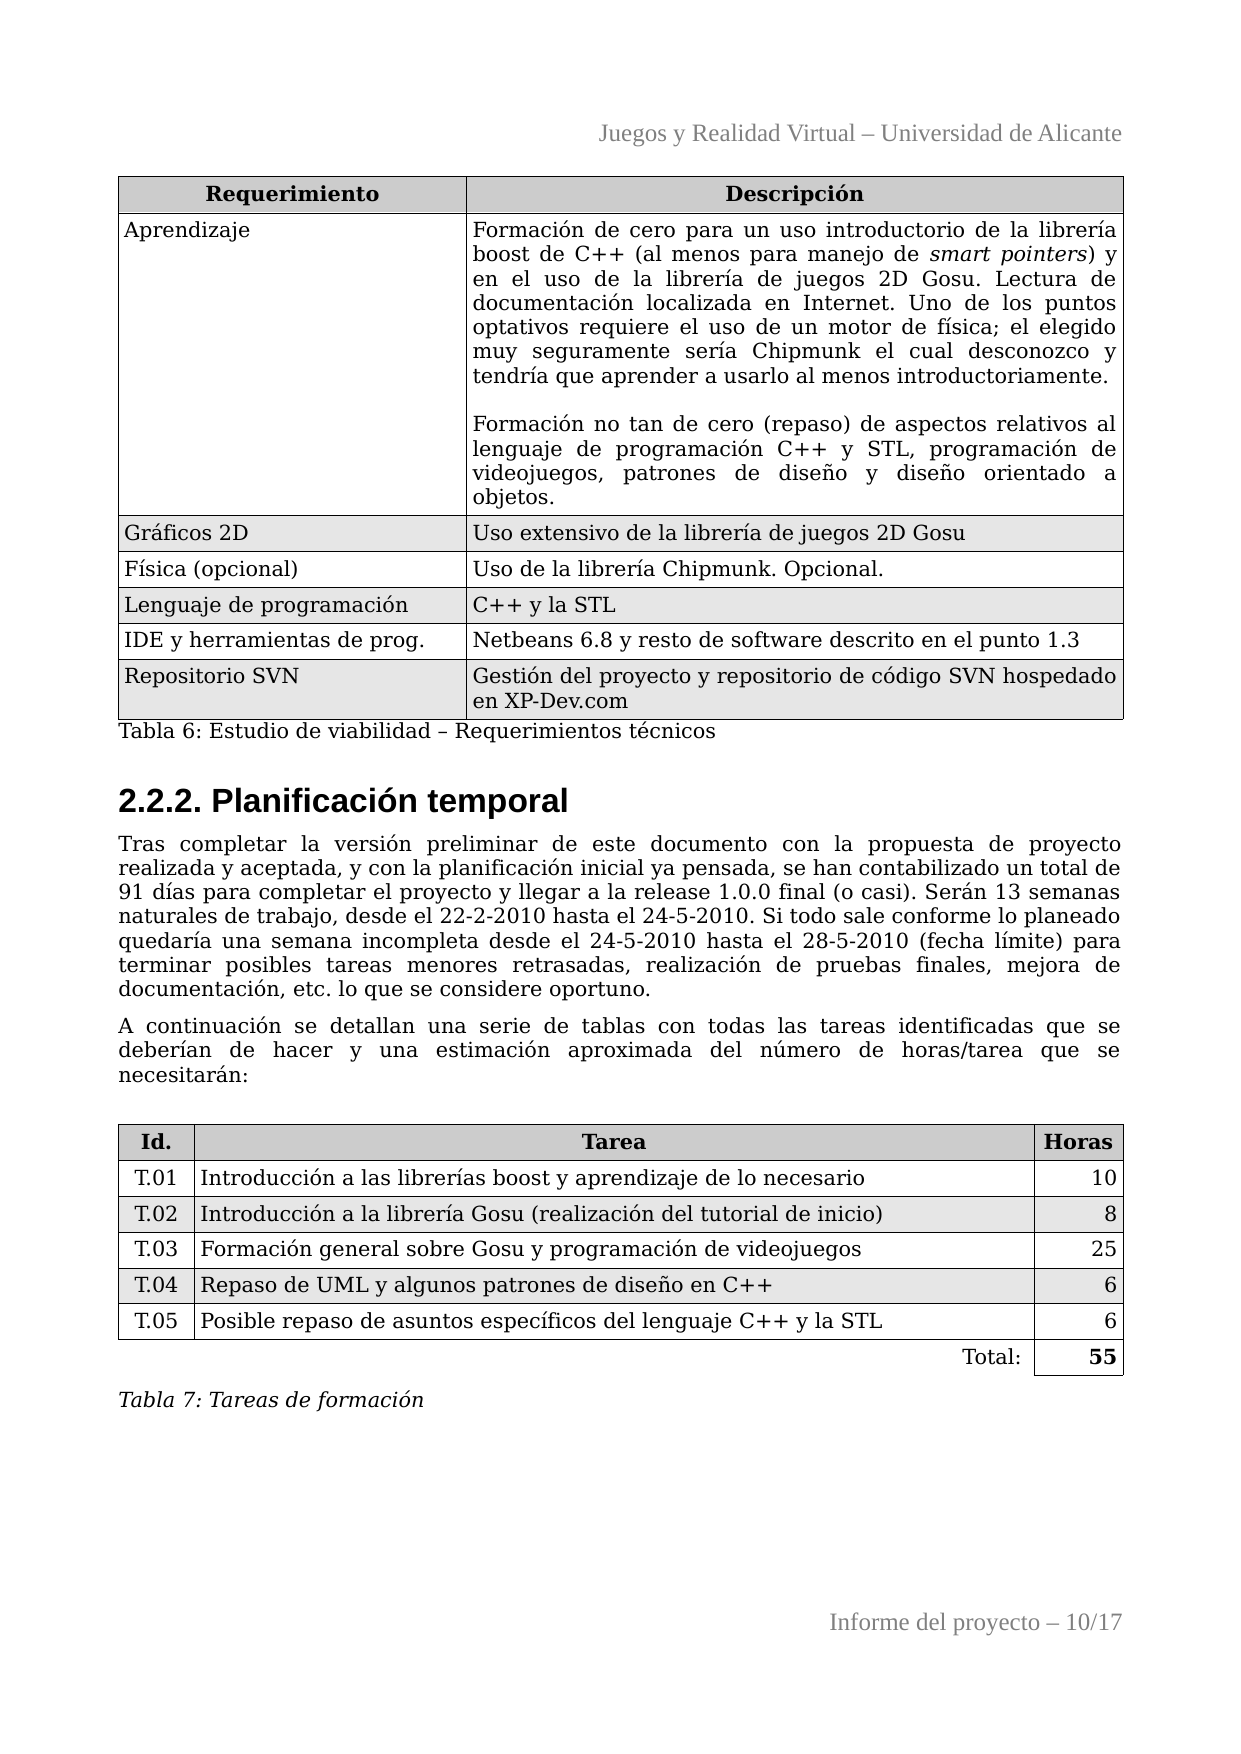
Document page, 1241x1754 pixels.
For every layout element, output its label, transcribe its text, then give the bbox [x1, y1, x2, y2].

table_cell Lenguaje de programación [119, 588, 466, 623]
table_cell C++ y la STL [467, 588, 1123, 623]
table_cell 55 [1035, 1340, 1123, 1375]
table_header Descripción [467, 177, 1123, 212]
table_cell IDE y herramientas de prog. [119, 624, 466, 658]
text A continuación se detallan una serie de tablas con todas las tareas identificadas que se deberían de hacer y una estimación aproximada del número de horas/tarea que se necesitarán: [118, 1014, 1122, 1087]
text Tras completar la versión preliminar de este documento con la propuesta de proyecto realizada y aceptada, y con la planificación inicial ya pensada, se han contabilizado un total de 91 días para completar el proyecto y llegar a la release 1.0.0 final (o casi). Serán 13 semanas naturales de trabajo, desde el 22-2-2010 hasta el 24-5-2010. Si todo sale conforme lo planeado quedaría una semana incompleta desde el 24-5-2010 hasta el 28-5-2010 (fecha límite) para terminar posibles tareas menores retrasadas, realización de pruebas finales, mejora de documentación, etc. lo que se considere oportuno. [118, 832, 1122, 1002]
table_header Tarea [195, 1125, 1034, 1160]
table_cell T.02 [119, 1197, 194, 1232]
text Tabla 7: Tareas de formación [118, 1388, 1122, 1412]
table_cell 8 [1035, 1197, 1123, 1232]
table_cell Introducción a la librería Gosu (realización del tutorial de inicio) [195, 1197, 1034, 1232]
table_cell Introducción a las librerías boost y aprendizaje de lo necesario [195, 1161, 1034, 1196]
table_cell T.03 [119, 1233, 194, 1267]
table_cell 25 [1035, 1233, 1123, 1267]
table_cell 6 [1035, 1269, 1123, 1303]
table_cell Total: [194, 1340, 1034, 1375]
table_cell Aprendizaje [119, 214, 466, 515]
table_header Horas [1035, 1125, 1123, 1160]
table_cell Repaso de UML y algunos patrones de diseño en C++ [195, 1269, 1034, 1303]
table_cell 6 [1035, 1304, 1123, 1339]
table_cell Uso de la librería Chipmunk. Opcional. [467, 552, 1123, 587]
table_cell T.04 [119, 1269, 194, 1303]
table_cell Netbeans 6.8 y resto de software descrito en el punto 1.3 [467, 624, 1123, 658]
table_cell Posible repaso de asuntos específicos del lenguaje C++ y la STL [195, 1304, 1034, 1339]
table_cell Física (opcional) [119, 552, 466, 587]
text Tabla 6: Estudio de viabilidad – Requerimientos técnicos [118, 720, 1122, 743]
table_cell Formación de cero para un uso introductorio de la librería boost de C++ (al menos para manejo de smart pointers) y en el uso de la librería de juegos 2D Gosu. Lectura de documentación localizada en Internet. Uno de los puntos optativos requiere el uso de un motor de física; el elegido muy seguramente sería Chipmunk el cual desconozco y tendría que aprender a usarlo al menos introductoriamente. Formación no tan de cero (repaso) de aspectos relativos al lenguaje de programación C++ y STL, programación de videojuegos, patrones de diseño y diseño orientado a objetos. [467, 214, 1123, 515]
table_cell Gestión del proyecto y repositorio de código SVN hospedado en XP-Dev.com [467, 660, 1123, 719]
table_cell Repositorio SVN [119, 660, 466, 719]
subtitle 2.2.2. Planificación temporal [118, 781, 1122, 819]
table_header Id. [119, 1125, 194, 1160]
table_cell [118, 1340, 194, 1375]
table_header Requerimiento [119, 177, 466, 212]
table_cell Gráficos 2D [119, 516, 466, 551]
table_cell T.01 [119, 1161, 194, 1196]
table_cell Formación general sobre Gosu y programación de videojuegos [195, 1233, 1034, 1267]
table_cell T.05 [119, 1304, 194, 1339]
table_cell Uso extensivo de la librería de juegos 2D Gosu [467, 516, 1123, 551]
table_cell 10 [1035, 1161, 1123, 1196]
